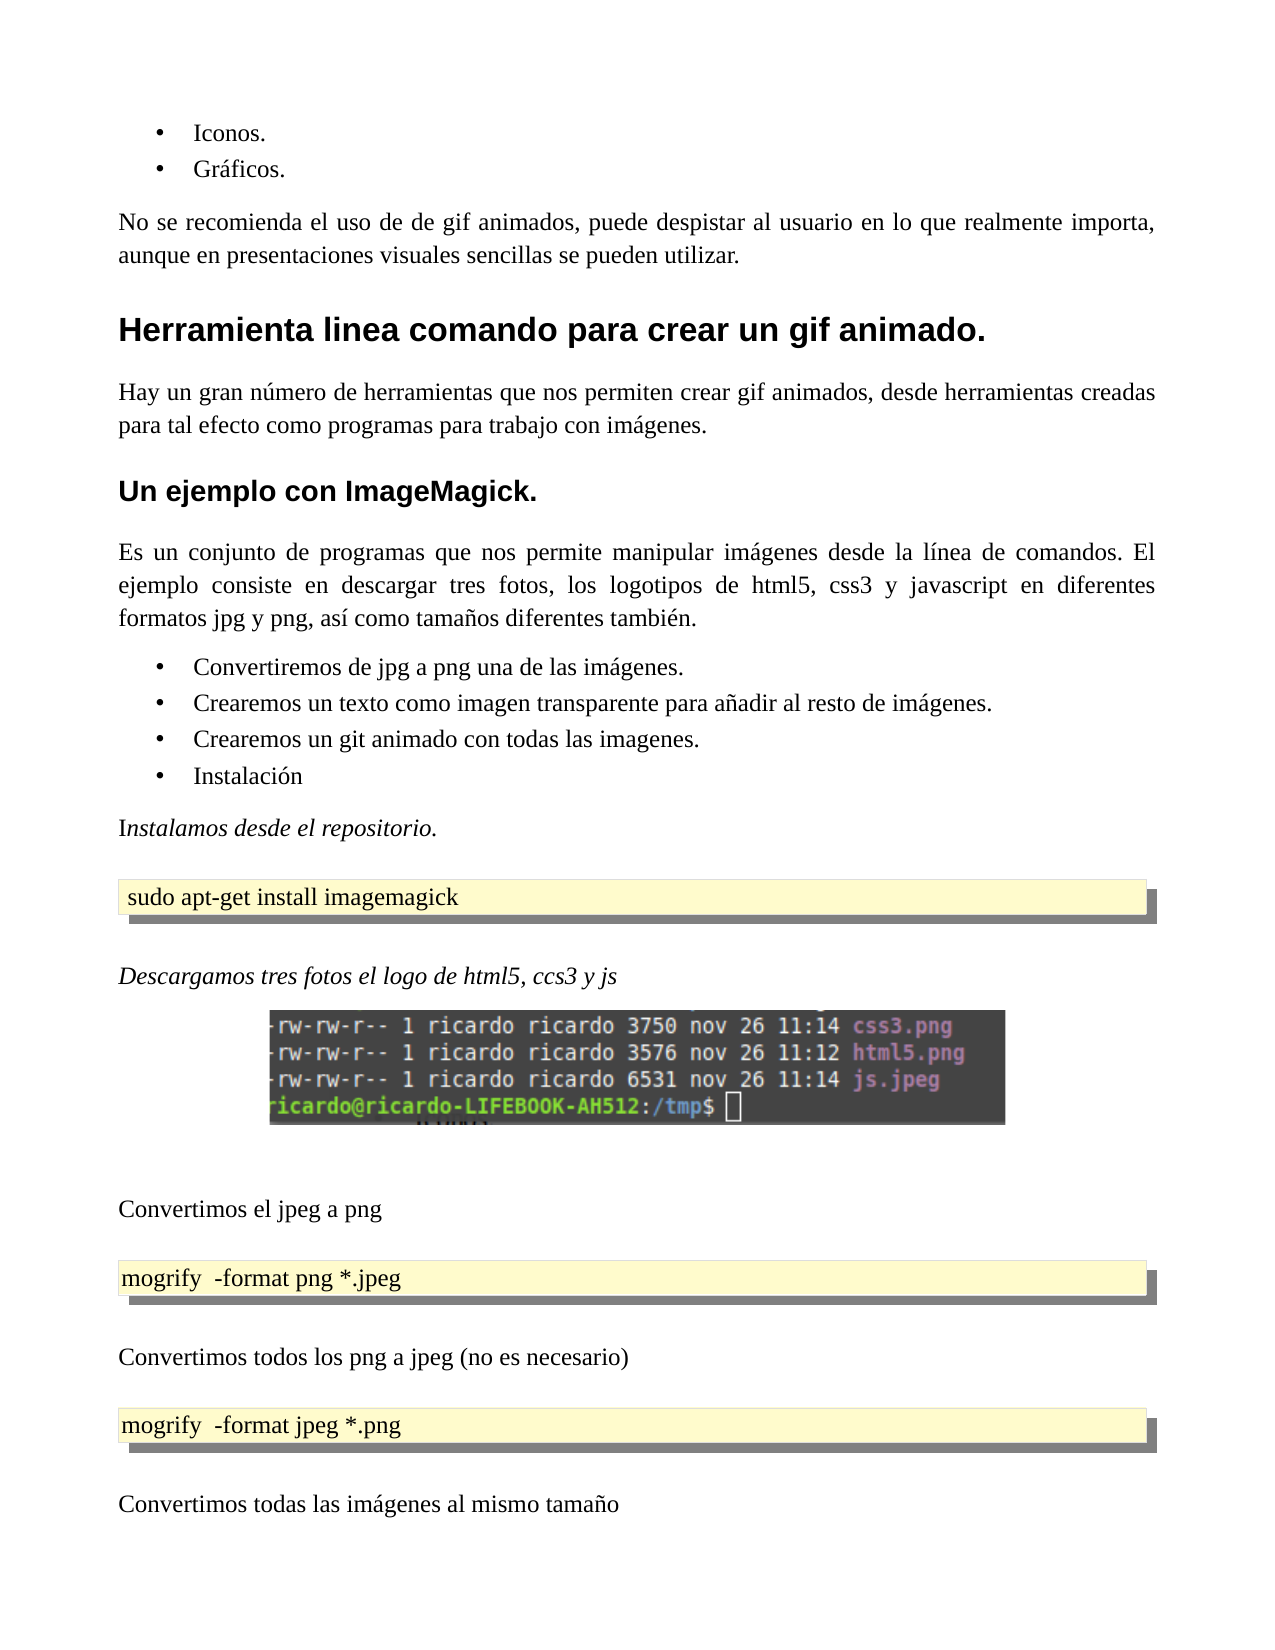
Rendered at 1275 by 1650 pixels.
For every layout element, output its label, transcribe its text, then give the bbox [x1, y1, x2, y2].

list Instalación [156, 761, 1157, 789]
text mogrify -format png *.jpeg [119, 1261, 1146, 1294]
list Gráficos. [156, 154, 1157, 183]
text Instalamos desde el repositorio. [118, 813, 1157, 842]
text Convertimos todas las imágenes al mismo tamaño [118, 1489, 1157, 1518]
text Descargamos tres fotos el logo de html5, ccs3 y js [118, 961, 1157, 990]
text No se recomienda el uso de de gif animados, puede despistar al usuario en lo que realmente importa, aunque en presentaciones visuales sencillas se pueden utilizar. [118, 207, 1157, 269]
text Hay un gran número de herramientas que nos permiten crear gif animados, desde herramientas creadas para tal efecto como programas para trabajo con imágenes. [118, 377, 1157, 439]
text Es un conjunto de programas que nos permite manipular imágenes desde la línea de comandos. El ejemplo consiste en descargar tres fotos, los logotipos de html5, css3 y javascript en diferentes formatos jpg y png, así como tamaños diferentes también. [118, 537, 1157, 632]
subtitle Un ejemplo con ImageMagick. [118, 474, 1157, 508]
subtitle Herramienta linea comando para crear un gif animado. [118, 310, 1157, 349]
picture [269, 1010, 1006, 1125]
list Crearemos un git animado con todas las imagenes. [156, 724, 1157, 753]
text Convertimos el jpeg a png [118, 1194, 1157, 1223]
list Iconos. [156, 118, 1157, 147]
text sudo apt-get install imagemagick [119, 880, 1146, 914]
list Crearemos un texto como imagen transparente para añadir al resto de imágenes. [156, 688, 1157, 717]
text Convertimos todos los png a jpeg (no es necesario) [118, 1342, 1157, 1371]
text mogrify -format jpeg *.png [119, 1409, 1146, 1442]
list Convertiremos de jpg a png una de las imágenes. [156, 652, 1157, 681]
